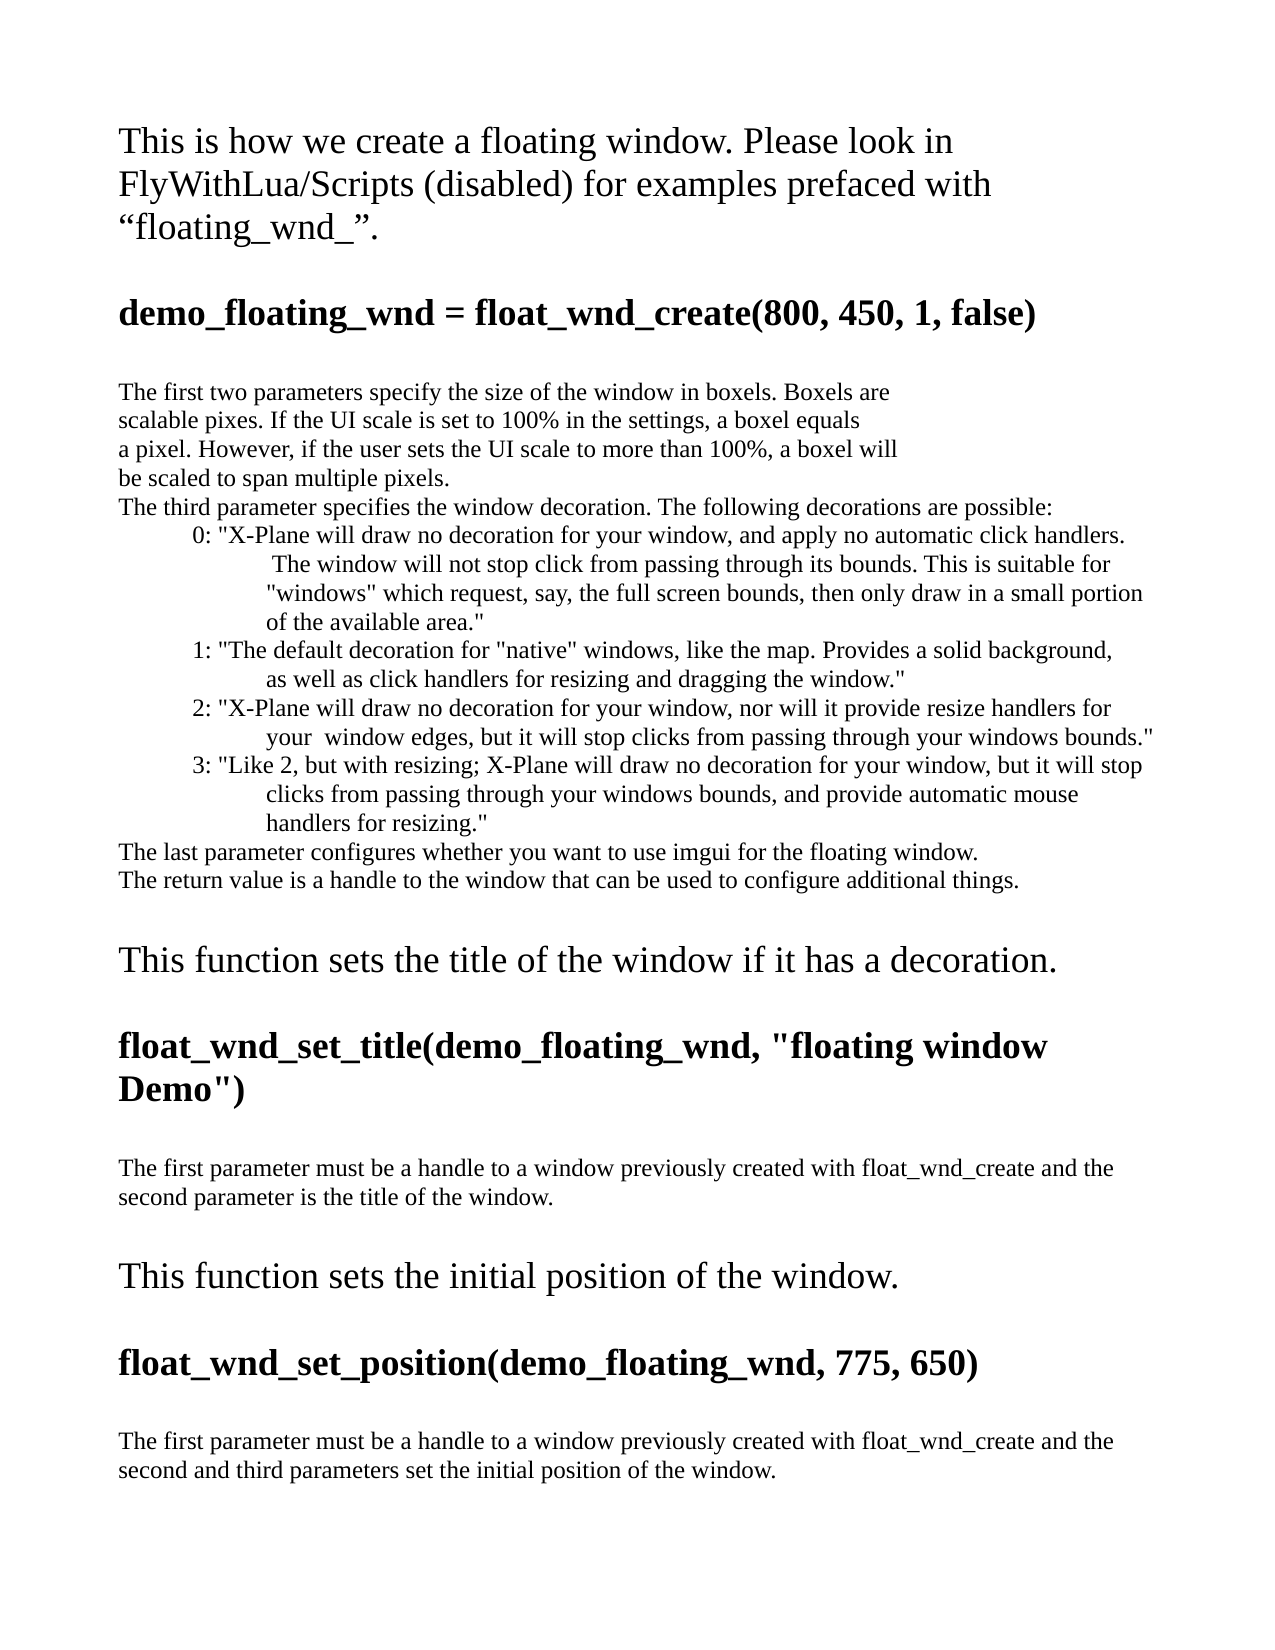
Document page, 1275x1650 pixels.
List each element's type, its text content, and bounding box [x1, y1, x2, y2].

text float_wnd_set_title(demo_floating_wnd, "floating window Demo") [118, 1024, 1157, 1110]
text The third parameter specifies the window decoration. The following decorations are possible: [118, 492, 1157, 521]
text scalable pixes. If the UI scale is set to 100% in the settings, a boxel equals [118, 406, 1157, 434]
text 3: "Like 2, but with resizing; X-Plane will draw no decoration for your window, but it will stop [118, 751, 1157, 779]
text second parameter is the title of the window. [118, 1182, 1157, 1211]
text be scaled to span multiple pixels. [118, 463, 1157, 492]
text float_wnd_set_position(demo_floating_wnd, 775, 650) [118, 1340, 1157, 1383]
text 2: "X-Plane will draw no decoration for your window, nor will it provide resize handlers for your window edges, but it will stop clicks from passing through your windows bounds." [118, 693, 1157, 751]
text The first parameter must be a handle to a window previously created with float_wnd_create and the [118, 1426, 1157, 1455]
text The return value is a handle to the window that can be used to configure additional things. [118, 866, 1157, 894]
text The first two parameters specify the size of the window in boxels. Boxels are [118, 377, 1157, 406]
text a pixel. However, if the user sets the UI scale to more than 100%, a boxel will [118, 434, 1157, 463]
text The window will not stop click from passing through its bounds. This is suitable for "windows" which request, say, the full screen bounds, then only draw in a small portion of the available area." [118, 549, 1157, 636]
text The last parameter configures whether you want to use imgui for the floating window. [118, 837, 1157, 866]
text The first parameter must be a handle to a window previously created with float_wnd_create and the [118, 1153, 1157, 1182]
text clicks from passing through your windows bounds, and provide automatic mouse handlers for resizing." [118, 779, 1157, 837]
text second and third parameters set the initial position of the window. [118, 1455, 1157, 1484]
text 0: "X-Plane will draw no decoration for your window, and apply no automatic click handlers. [118, 521, 1157, 549]
text 1: "The default decoration for "native" windows, like the map. Provides a solid background, [118, 636, 1157, 664]
text This function sets the initial position of the window. [118, 1254, 1157, 1297]
text as well as click handlers for resizing and dragging the window." [118, 664, 1157, 693]
text This is how we create a floating window. Please look in FlyWithLua/Scripts (disabled) for examples prefaced with “floating_wnd_”. [118, 118, 1157, 247]
text This function sets the title of the window if it has a decoration. [118, 937, 1157, 981]
text demo_floating_wnd = float_wnd_create(800, 450, 1, false) [118, 291, 1157, 334]
